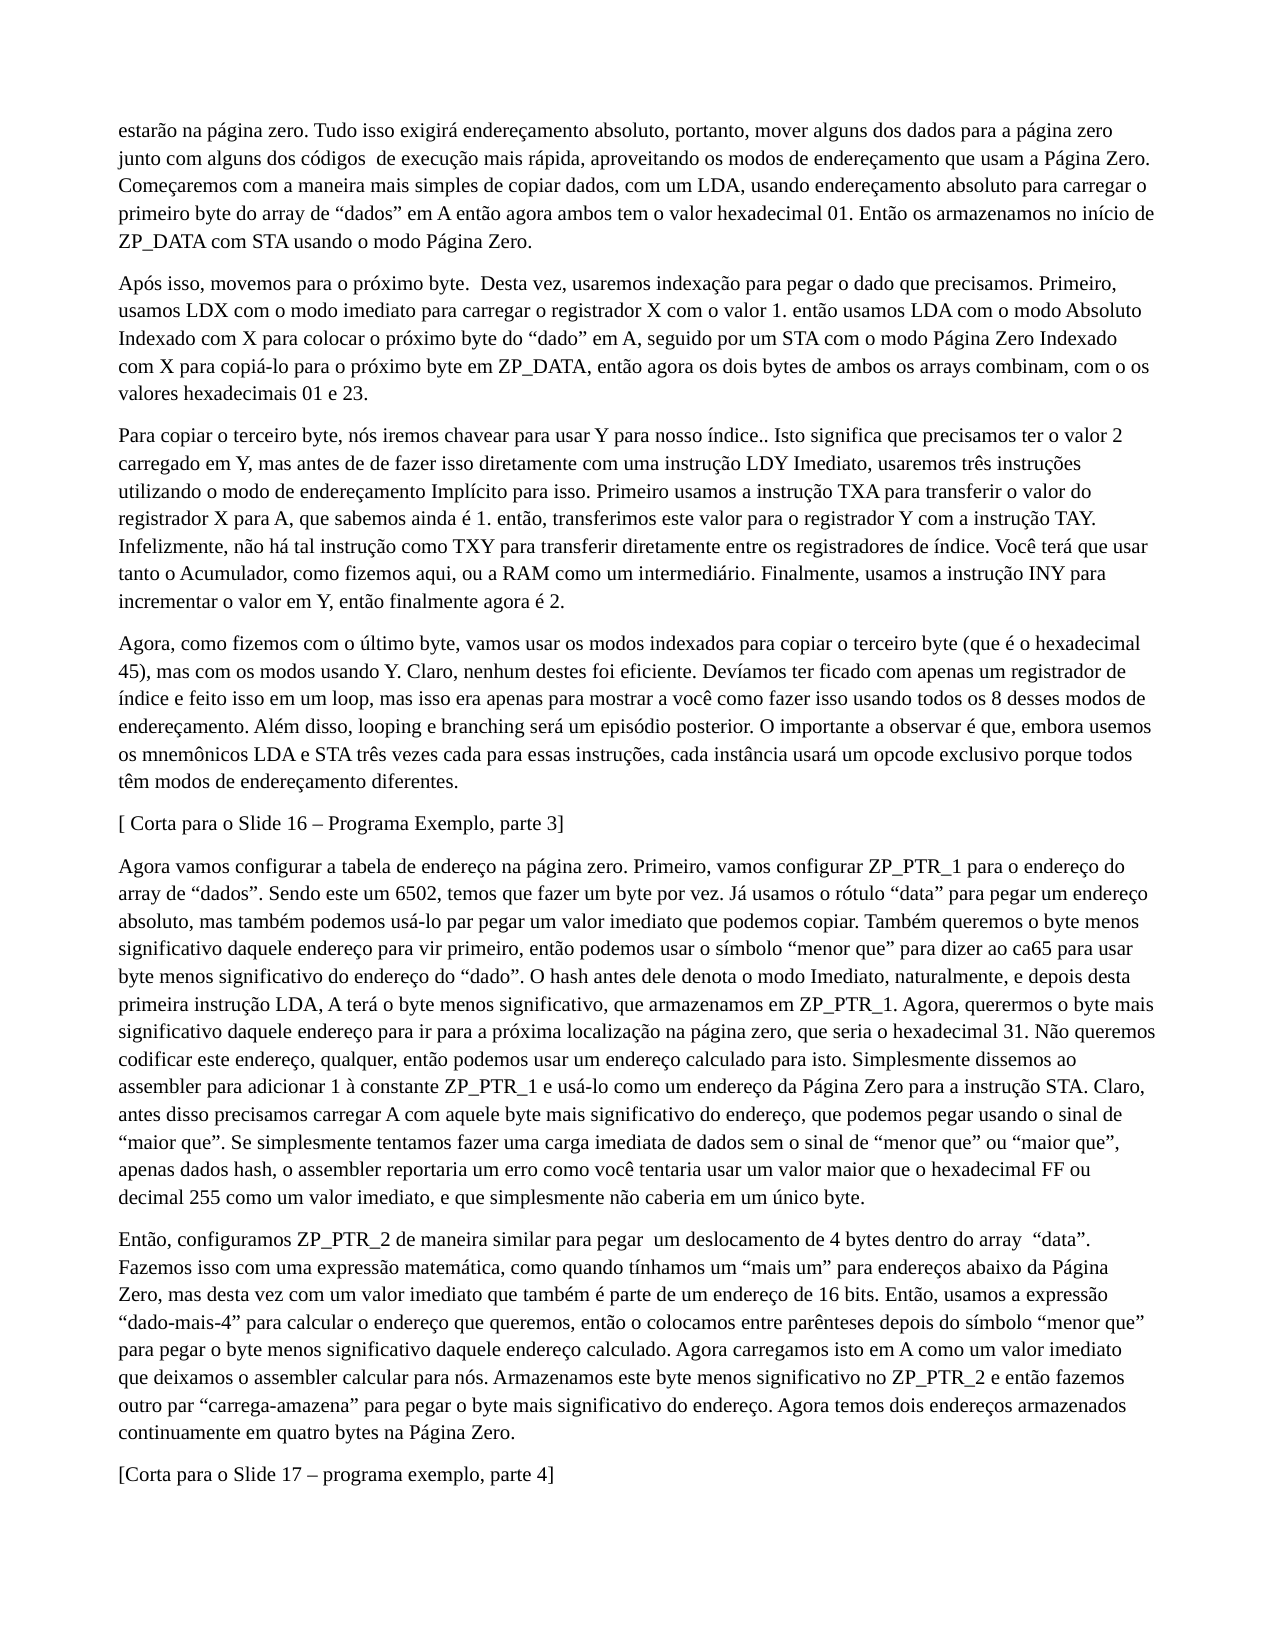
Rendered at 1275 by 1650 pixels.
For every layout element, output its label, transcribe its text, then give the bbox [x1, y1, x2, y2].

text Agora, como fizemos com o último byte, vamos usar os modos indexados para copiar o terceiro byte (que é o hexadecimal 45), mas com os modos usando Y. Claro, nenhum destes foi eficiente. Devíamos ter ficado com apenas um registrador de índice e feito isso em um loop, mas isso era apenas para mostrar a você como fazer isso usando todos os 8 desses modos de endereçamento. Além disso, looping e branching será um episódio posterior. O importante a observar é que, embora usemos os mnemônicos LDA e STA três vezes cada para essas instruções, cada instância usará um opcode exclusivo porque todos têm modos de endereçamento diferentes. [118, 631, 1157, 793]
text estarão na página zero. Tudo isso exigirá endereçamento absoluto, portanto, mover alguns dos dados para a página zero junto com alguns dos códigos de execução mais rápida, aproveitando os modos de endereçamento que usam a Página Zero. Começaremos com a maneira mais simples de copiar dados, com um LDA, usando endereçamento absoluto para carregar o primeiro byte do array de “dados” em A então agora ambos tem o valor hexadecimal 01. Então os armazenamos no início de ZP_DATA com STA usando o modo Página Zero. [118, 118, 1157, 253]
text [ Corta para o Slide 16 – Programa Exemplo, parte 3] [118, 811, 1157, 835]
text Após isso, movemos para o próximo byte. Desta vez, usaremos indexação para pegar o dado que precisamos. Primeiro, usamos LDX com o modo imediato para carregar o registrador X com o valor 1. então usamos LDA com o modo Absoluto Indexado com X para colocar o próximo byte do “dado” em A, seguido por um STA com o modo Página Zero Indexado com X para copiá-lo para o próximo byte em ZP_DATA, então agora os dois bytes de ambos os arrays combinam, com o os valores hexadecimais 01 e 23. [118, 271, 1157, 405]
text Para copiar o terceiro byte, nós iremos chavear para usar Y para nosso índice.. Isto significa que precisamos ter o valor 2 carregado em Y, mas antes de de fazer isso diretamente com uma instrução LDY Imediato, usaremos três instruções utilizando o modo de endereçamento Implícito para isso. Primeiro usamos a instrução TXA para transferir o valor do registrador X para A, que sabemos ainda é 1. então, transferimos este valor para o registrador Y com a instrução TAY. Infelizmente, não há tal instrução como TXY para transferir diretamente entre os registradores de índice. Você terá que usar tanto o Acumulador, como fizemos aqui, ou a RAM como um intermediário. Finalmente, usamos a instrução INY para incrementar o valor em Y, então finalmente agora é 2. [118, 423, 1157, 613]
text Então, configuramos ZP_PTR_2 de maneira similar para pegar um deslocamento de 4 bytes dentro do array “data”. Fazemos isso com uma expressão matemática, como quando tínhamos um “mais um” para endereços abaixo da Página Zero, mas desta vez com um valor imediato que também é parte de um endereço de 16 bits. Então, usamos a expressão “dado-mais-4” para calcular o endereço que queremos, então o colocamos entre parênteses depois do símbolo “menor que” para pegar o byte menos significativo daquele endereço calculado. Agora carregamos isto em A como um valor imediato que deixamos o assembler calcular para nós. Armazenamos este byte menos significativo no ZP_PTR_2 e então fazemos outro par “carrega-amazena” para pegar o byte mais significativo do endereço. Agora temos dois endereços armazenados continuamente em quatro bytes na Página Zero. [118, 1227, 1157, 1444]
text Agora vamos configurar a tabela de endereço na página zero. Primeiro, vamos configurar ZP_PTR_1 para o endereço do array de “dados”. Sendo este um 6502, temos que fazer um byte por vez. Já usamos o rótulo “data” para pegar um endereço absoluto, mas também podemos usá-lo par pegar um valor imediato que podemos copiar. Também queremos o byte menos significativo daquele endereço para vir primeiro, então podemos usar o símbolo “menor que” para dizer ao ca65 para usar byte menos significativo do endereço do “dado”. O hash antes dele denota o modo Imediato, naturalmente, e depois desta primeira instrução LDA, A terá o byte menos significativo, que armazenamos em ZP_PTR_1. Agora, querermos o byte mais significativo daquele endereço para ir para a próxima localização na página zero, que seria o hexadecimal 31. Não queremos codificar este endereço, qualquer, então podemos usar um endereço calculado para isto. Simplesmente dissemos ao assembler para adicionar 1 à constante ZP_PTR_1 e usá-lo como um endereço da Página Zero para a instrução STA. Claro, antes disso precisamos carregar A com aquele byte mais significativo do endereço, que podemos pegar usando o sinal de “maior que”. Se simplesmente tentamos fazer uma carga imediata de dados sem o sinal de “menor que” ou “maior que”, apenas dados hash, o assembler reportaria um erro como você tentaria usar um valor maior que o hexadecimal FF ou decimal 255 como um valor imediato, e que simplesmente não caberia em um único byte. [118, 853, 1157, 1209]
text [Corta para o Slide 17 – programa exemplo, parte 4] [118, 1462, 1157, 1486]
